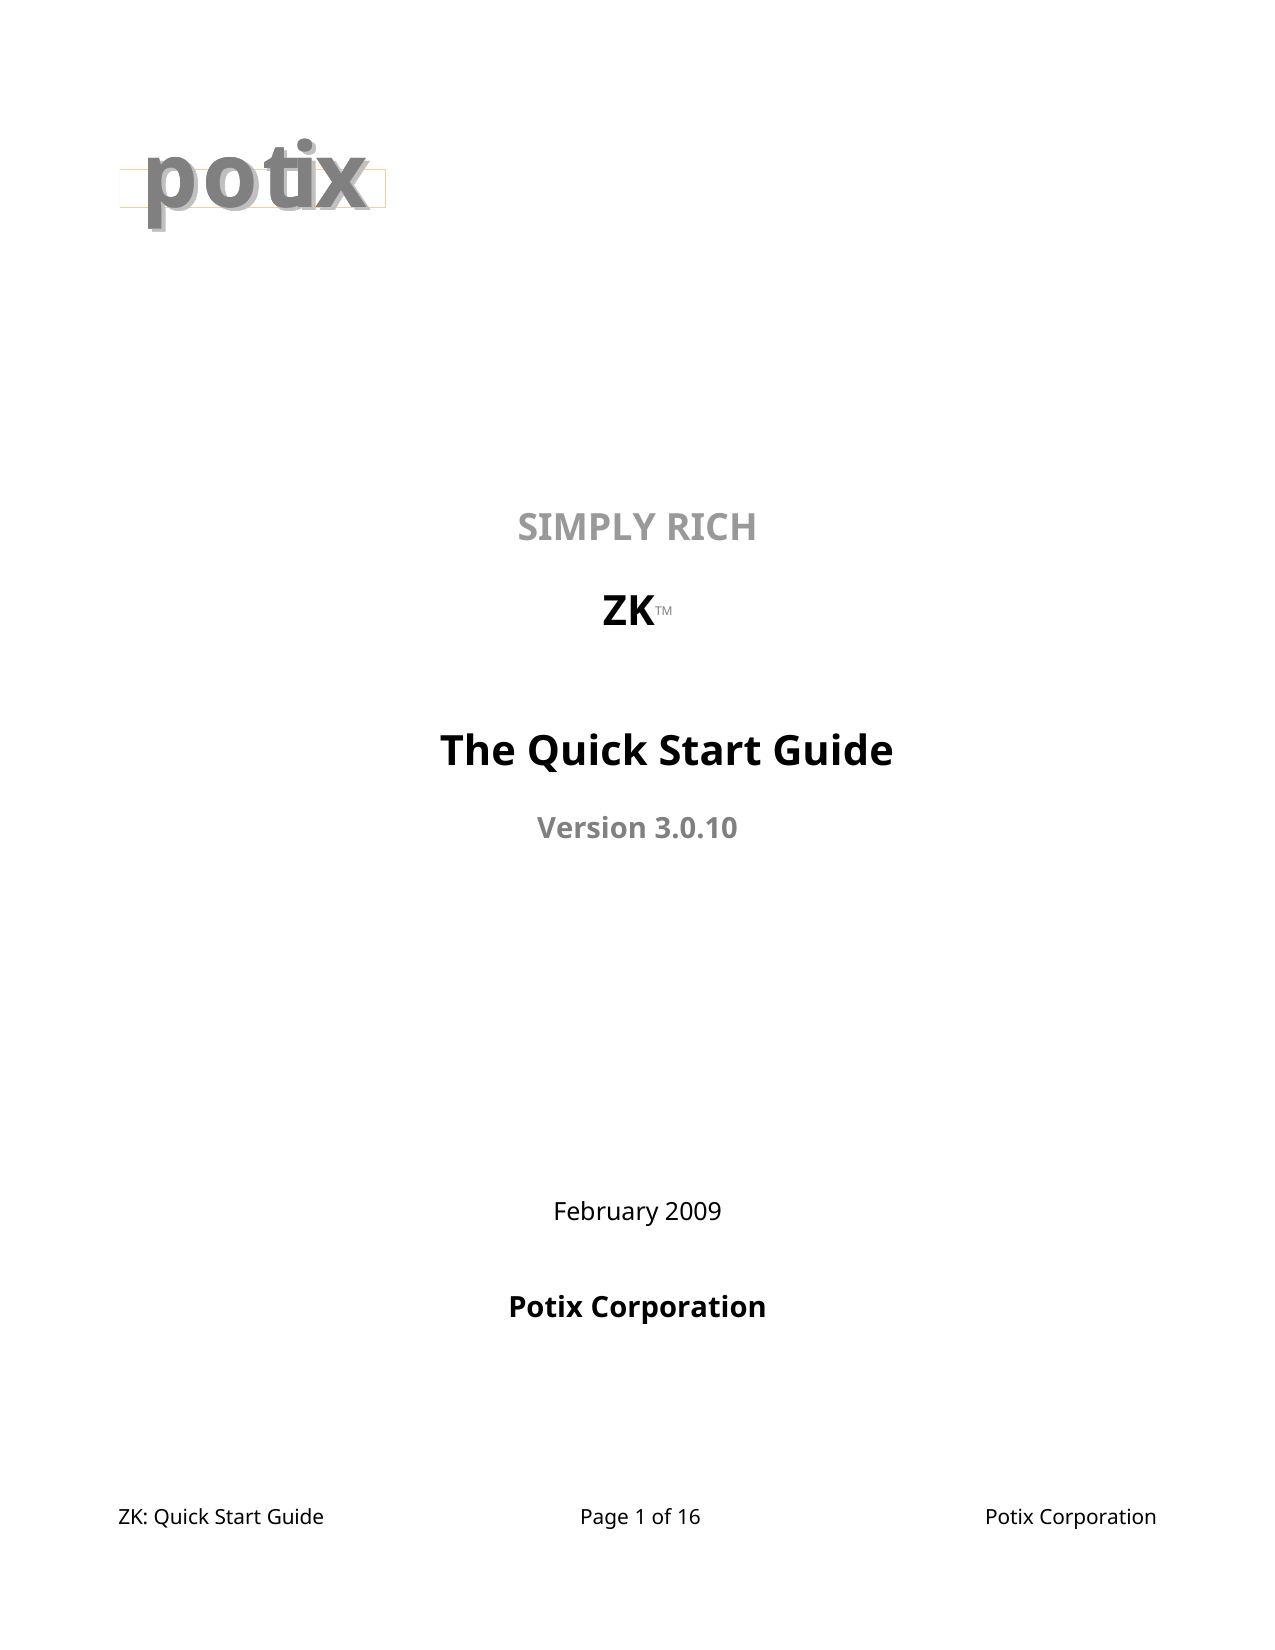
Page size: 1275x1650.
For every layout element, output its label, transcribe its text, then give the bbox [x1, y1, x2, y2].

text Potix Corporation [118, 1286, 1157, 1326]
title The Quick Start Guide [177, 720, 1157, 777]
text February 2009 [118, 1193, 1157, 1227]
text ZKTM [118, 580, 1157, 637]
subtitle Version 3.0.10 [118, 807, 1157, 847]
text SIMPLY RICH [118, 500, 1157, 551]
